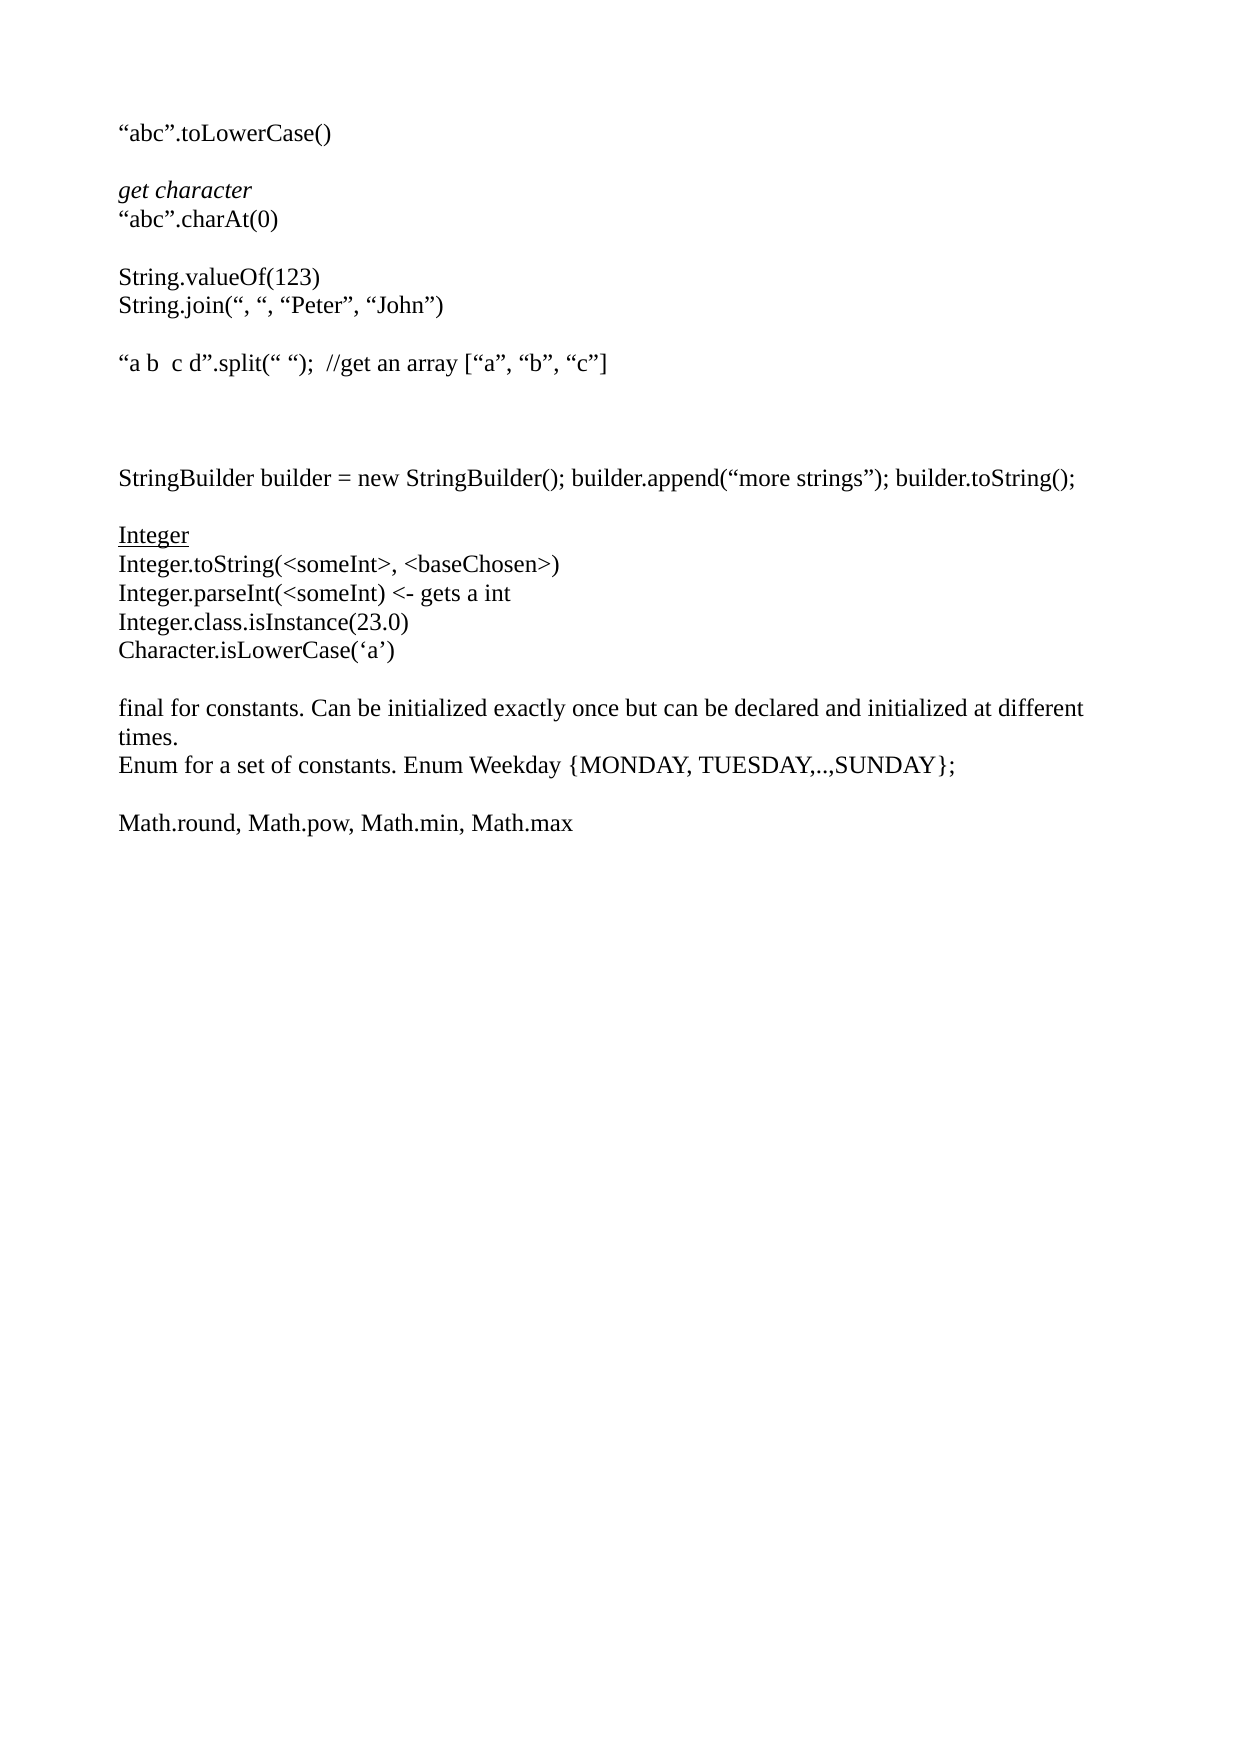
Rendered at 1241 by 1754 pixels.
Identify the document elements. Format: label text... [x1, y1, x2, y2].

text Integer.parseInt(<someInt) <- gets a int [118, 578, 1122, 607]
text “abc”.toLowerCase() [118, 118, 1122, 147]
text Enum for a set of constants. Enum Weekday {MONDAY, TUESDAY,..,SUNDAY}; [118, 751, 1122, 779]
text Integer [118, 521, 1122, 549]
text “a b c d”.split(“ “); //get an array [“a”, “b”, “c”] [118, 348, 1122, 377]
text final for constants. Can be initialized exactly once but can be declared and initialized at different times. [118, 693, 1122, 751]
text Integer.toString(<someInt>, <baseChosen>) [118, 549, 1122, 578]
text Integer.class.isInstance(23.0) [118, 607, 1122, 636]
text Character.isLowerCase(‘a’) [118, 636, 1122, 664]
text “abc”.charAt(0) [118, 204, 1122, 233]
text String.valueOf(123) String.join(“, “, “Peter”, “John”) [118, 262, 1122, 319]
text StringBuilder builder = new StringBuilder(); builder.append(“more strings”); builder.toString(); [118, 463, 1122, 492]
text get character [118, 176, 1122, 204]
text Math.round, Math.pow, Math.min, Math.max [118, 808, 1122, 837]
